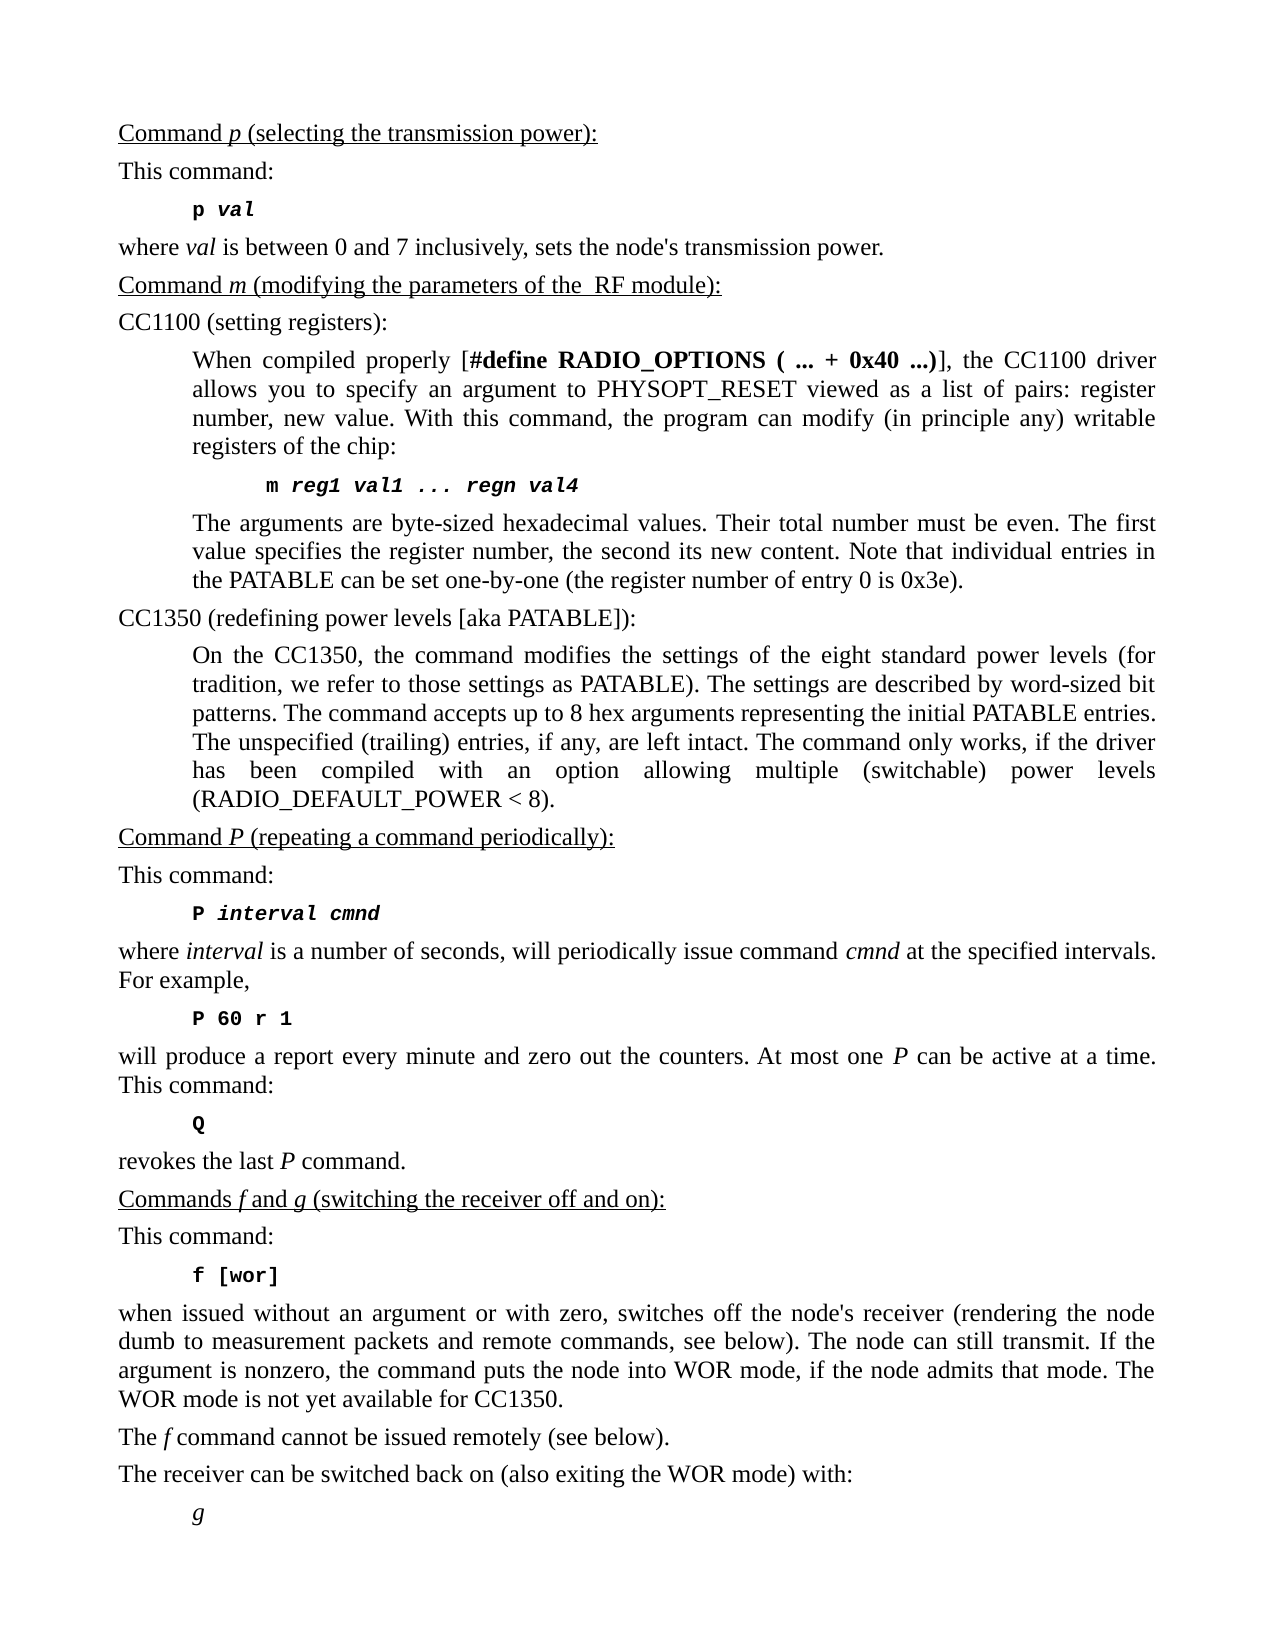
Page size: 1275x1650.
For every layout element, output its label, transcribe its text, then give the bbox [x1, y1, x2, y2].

text The receiver can be switched back on (also exiting the WOR mode) with: [118, 1459, 1157, 1488]
text The f command cannot be issued remotely (see below). [118, 1422, 1157, 1450]
text Command P (repeating a command periodically): [118, 822, 1157, 851]
text m reg1 val1 ... regn val4 [192, 469, 1157, 499]
text The arguments are byte-sized hexadecimal values. Their total number must be even. The first value specifies the register number, the second its new content. Note that individual entries in the PATABLE can be set one-by-one (the register number of entry 0 is 0x3e). [192, 508, 1157, 594]
text where interval is a number of seconds, will periodically issue command cmnd at the specified intervals. For example, [118, 936, 1157, 993]
text CC1350 (redefining power levels [aka PATABLE]): [118, 603, 1157, 632]
text Command m (modifying the parameters of the RF module): [118, 270, 1157, 298]
text CC1100 (setting registers): [118, 307, 1157, 336]
text will produce a report every minute and zero out the counters. At most one P can be active at a time. This command: [118, 1041, 1157, 1098]
text revokes the last P command. [118, 1146, 1157, 1175]
text This command: [118, 1221, 1157, 1250]
text When compiled properly [#define RADIO_OPTIONS ( ... + 0x40 ...)], the CC1100 driver allows you to specify an argument to PHYSOPT_RESET viewed as a list of pairs: register number, new value. With this command, the program can modify (in principle any) writable registers of the chip: [192, 345, 1157, 460]
text f [wor] [118, 1259, 1157, 1289]
text when issued without an argument or with zero, switches off the node's receiver (rendering the node dumb to measurement packets and remote commands, see below). The node can still transmit. If the argument is nonzero, the command puts the node into WOR mode, if the node admits that mode. The WOR mode is not yet available for CC1350. [118, 1298, 1157, 1413]
text P interval cmnd [118, 897, 1157, 927]
text Q [118, 1107, 1157, 1137]
text where val is between 0 and 7 inclusively, sets the node's transmission power. [118, 232, 1157, 261]
text Command p (selecting the transmission power): [118, 118, 1157, 147]
text p val [118, 193, 1157, 223]
text This command: [118, 156, 1157, 184]
text This command: [118, 860, 1157, 888]
text P 60 r 1 [118, 1002, 1157, 1032]
text g [118, 1497, 1157, 1526]
text On the CC1350, the command modifies the settings of the eight standard power levels (for tradition, we refer to those settings as PATABLE). The settings are described by word-sized bit patterns. The command accepts up to 8 hex arguments representing the initial PATABLE entries. The unspecified (trailing) entries, if any, are left intact. The command only works, if the driver has been compiled with an option allowing multiple (switchable) power levels (RADIO_DEFAULT_POWER < 8). [192, 641, 1157, 813]
text Commands f and g (switching the receiver off and on): [118, 1184, 1157, 1212]
